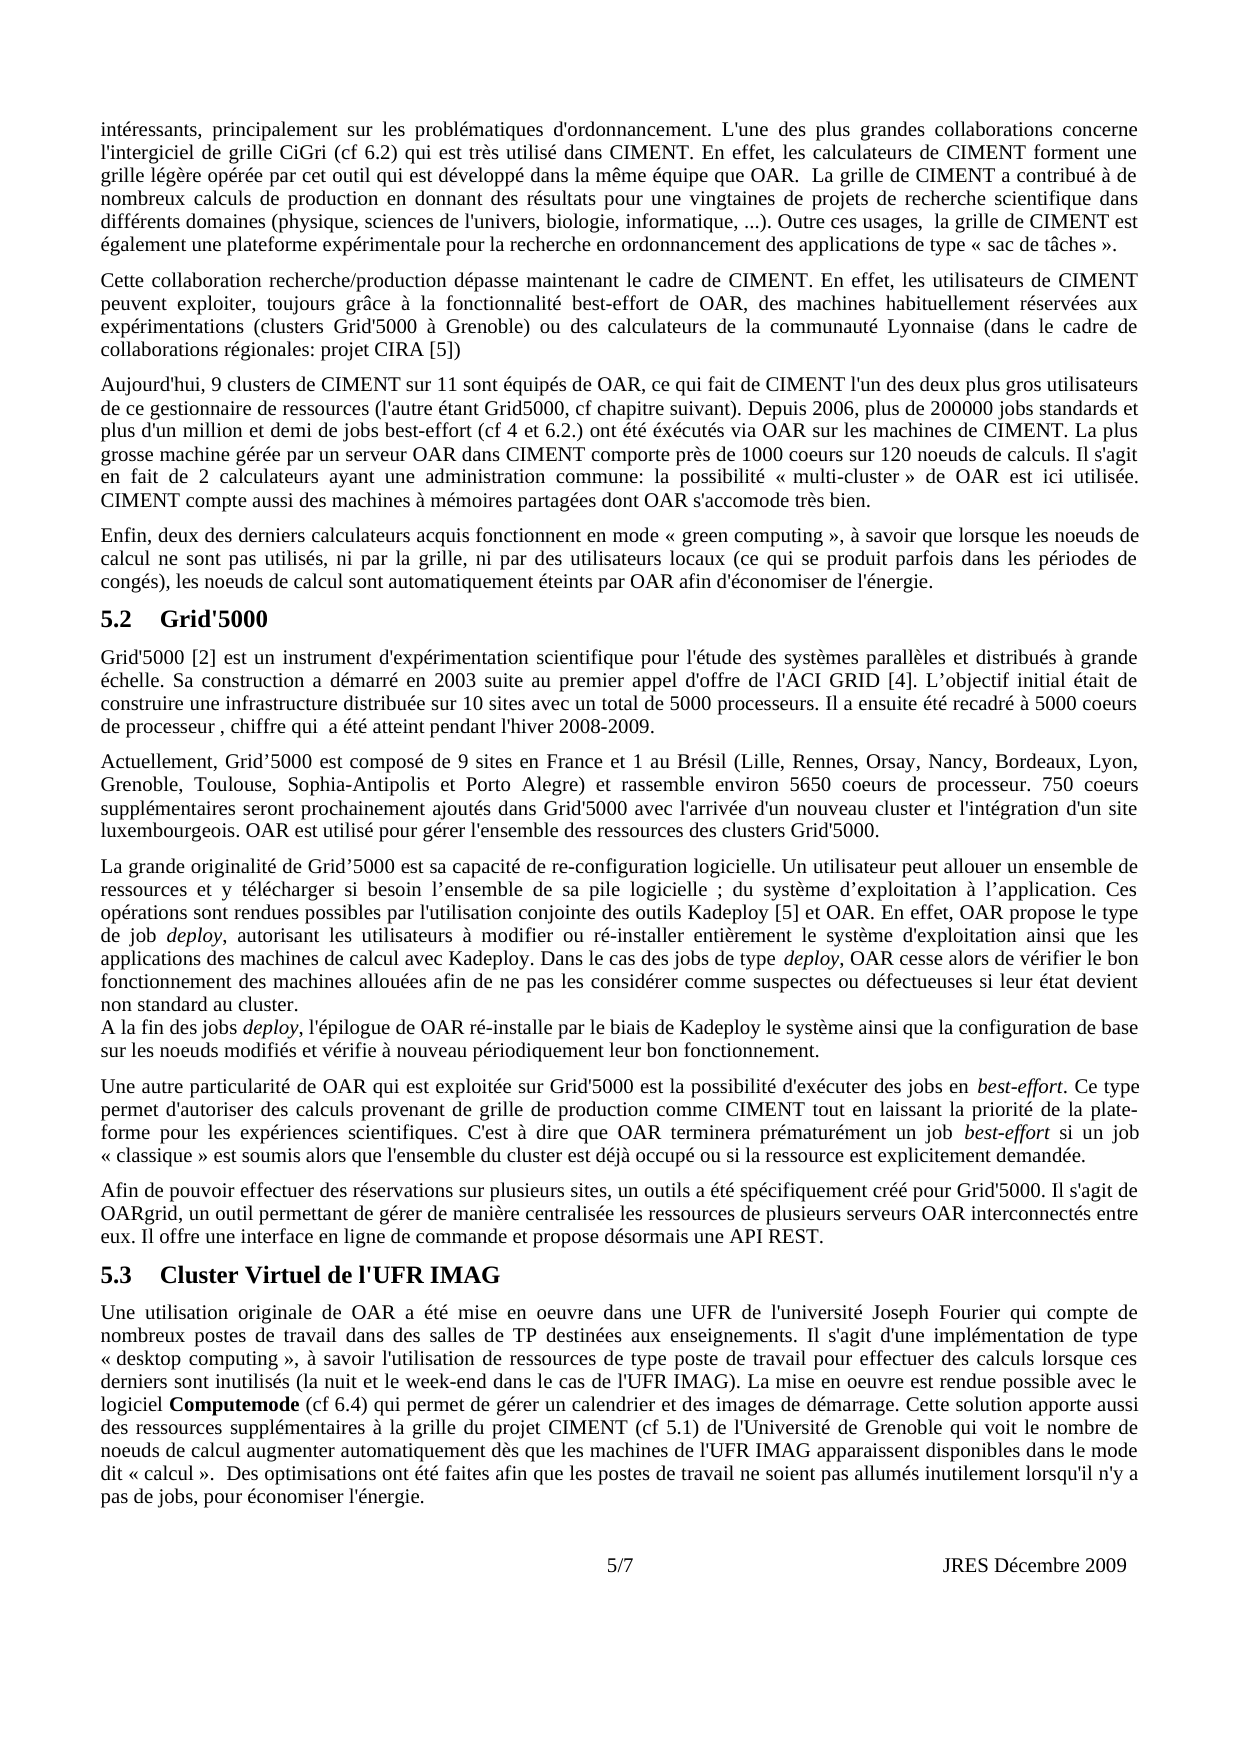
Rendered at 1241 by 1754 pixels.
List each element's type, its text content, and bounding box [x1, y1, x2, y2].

text intéressants, principalement sur les problématiques d'ordonnancement. L'une des plus grandes collaborations concerne l'intergiciel de grille CiGri (cf 6.2) qui est très utilisé dans CIMENT. En effet, les calculateurs de CIMENT forment une grille légère opérée par cet outil qui est développé dans la même équipe que OAR. La grille de CIMENT a contribué à de nombreux calculs de production en donnant des résultats pour une vingtaines de projets de recherche scientifique dans différents domaines (physique, sciences de l'univers, biologie, informatique, ...). Outre ces usages, la grille de CIMENT est également une plateforme expérimentale pour la recherche en ordonnancement des applications de type « sac de tâches ». [100, 118, 1140, 256]
subtitle Cluster Virtuel de l'UFR IMAG [100, 1261, 1140, 1288]
text Une utilisation originale de OAR a été mise en oeuvre dans une UFR de l'université Joseph Fourier qui compte de nombreux postes de travail dans des salles de TP destinées aux enseignements. Il s'agit d'une implémentation de type « desktop computing », à savoir l'utilisation de ressources de type poste de travail pour effectuer des calculs lorsque ces derniers sont inutilisés (la nuit et le week-end dans le cas de l'UFR IMAG). La mise en oeuvre est rendue possible avec le logiciel Computemode (cf 6.4) qui permet de gérer un calendrier et des images de démarrage. Cette solution apporte aussi des ressources supplémentaires à la grille du projet CIMENT (cf 5.1) de l'Université de Grenoble qui voit le nombre de noeuds de calcul augmenter automatiquement dès que les machines de l'UFR IMAG apparaissent disponibles dans le mode dit « calcul ». Des optimisations ont été faites afin que les postes de travail ne soient pas allumés inutilement lorsqu'il n'y a pas de jobs, pour économiser l'énergie. [100, 1301, 1140, 1508]
text Afin de pouvoir effectuer des réservations sur plusieurs sites, un outils a été spécifiquement créé pour Grid'5000. Il s'agit de OARgrid, un outil permettant de gérer de manière centralisée les ressources de plusieurs serveurs OAR interconnectés entre eux. Il offre une interface en ligne de commande et propose désormais une API REST. [100, 1179, 1140, 1248]
text Une autre particularité de OAR qui est exploitée sur Grid'5000 est la possibilité d'exécuter des jobs en best-effort. Ce type permet d'autoriser des calculs provenant de grille de production comme CIMENT tout en laissant la priorité de la plate-forme pour les expériences scientifiques. C'est à dire que OAR terminera prématurément un job best-effort si un job « classique » est soumis alors que l'ensemble du cluster est déjà occupé ou si la ressource est explicitement demandée. [100, 1074, 1140, 1167]
subtitle Grid'5000 [100, 606, 1140, 633]
text Aujourd'hui, 9 clusters de CIMENT sur 11 sont équipés de OAR, ce qui fait de CIMENT l'un des deux plus gros utilisateurs de ce gestionnaire de ressources (l'autre étant Grid5000, cf chapitre suivant). Depuis 2006, plus de 200000 jobs standards et plus d'un million et demi de jobs best-effort (cf 4 et 6.2.) ont été éxécutés via OAR sur les machines de CIMENT. La plus grosse machine gérée par un serveur OAR dans CIMENT comporte près de 1000 coeurs sur 120 noeuds de calculs. Il s'agit en fait de 2 calculateurs ayant une administration commune: la possibilité « multi-cluster » de OAR est ici utilisée. CIMENT compte aussi des machines à mémoires partagées dont OAR s'accomode très bien. [100, 373, 1140, 511]
text Actuellement, Grid’5000 est composé de 9 sites en France et 1 au Brésil (Lille, Rennes, Orsay, Nancy, Bordeaux, Lyon, Grenoble, Toulouse, Sophia-Antipolis et Porto Alegre) et rassemble environ 5650 coeurs de processeur. 750 coeurs supplémentaires seront prochainement ajoutés dans Grid'5000 avec l'arrivée d'un nouveau cluster et l'intégration d'un site luxembourgeois. OAR est utilisé pour gérer l'ensemble des ressources des clusters Grid'5000. [100, 750, 1140, 842]
text Cette collaboration recherche/production dépasse maintenant le cadre de CIMENT. En effet, les utilisateurs de CIMENT peuvent exploiter, toujours grâce à la fonctionnalité best-effort de OAR, des machines habituellement réservées aux expérimentations (clusters Grid'5000 à Grenoble) ou des calculateurs de la communauté Lyonnaise (dans le cadre de collaborations régionales: projet CIRA [5]) [100, 269, 1140, 361]
text Grid'5000 [2] est un instrument d'expérimentation scientifique pour l'étude des systèmes parallèles et distribués à grande échelle. Sa construction a démarré en 2003 suite au premier appel d'offre de l'ACI GRID [4]. L’objectif initial était de construire une infrastructure distribuée sur 10 sites avec un total de 5000 processeurs. Il a ensuite été recadré à 5000 coeurs de processeur , chiffre qui a été atteint pendant l'hiver 2008-2009. [100, 646, 1140, 738]
text Enfin, deux des derniers calculateurs acquis fonctionnent en mode « green computing », à savoir que lorsque les noeuds de calcul ne sont pas utilisés, ni par la grille, ni par des utilisateurs locaux (ce qui se produit parfois dans les périodes de congés), les noeuds de calcul sont automatiquement éteints par OAR afin d'économiser de l'énergie. [100, 524, 1140, 593]
text La grande originalité de Grid’5000 est sa capacité de re-configuration logicielle. Un utilisateur peut allouer un ensemble de ressources et y télécharger si besoin l’ensemble de sa pile logicielle ; du système d’exploitation à l’application. Ces opérations sont rendues possibles par l'utilisation conjointe des outils Kadeploy [5] et OAR. En effet, OAR propose le type de job deploy, autorisant les utilisateurs à modifier ou ré-installer entièrement le système d'exploitation ainsi que les applications des machines de calcul avec Kadeploy. Dans le cas des jobs de type deploy, OAR cesse alors de vérifier le bon fonctionnement des machines allouées afin de ne pas les considérer comme suspectes ou défectueuses si leur état devient non standard au cluster. A la fin des jobs deploy, l'épilogue de OAR ré-installe par le biais de Kadeploy le système ainsi que la configuration de base sur les noeuds modifiés et vérifie à nouveau périodiquement leur bon fonctionnement. [100, 855, 1140, 1062]
